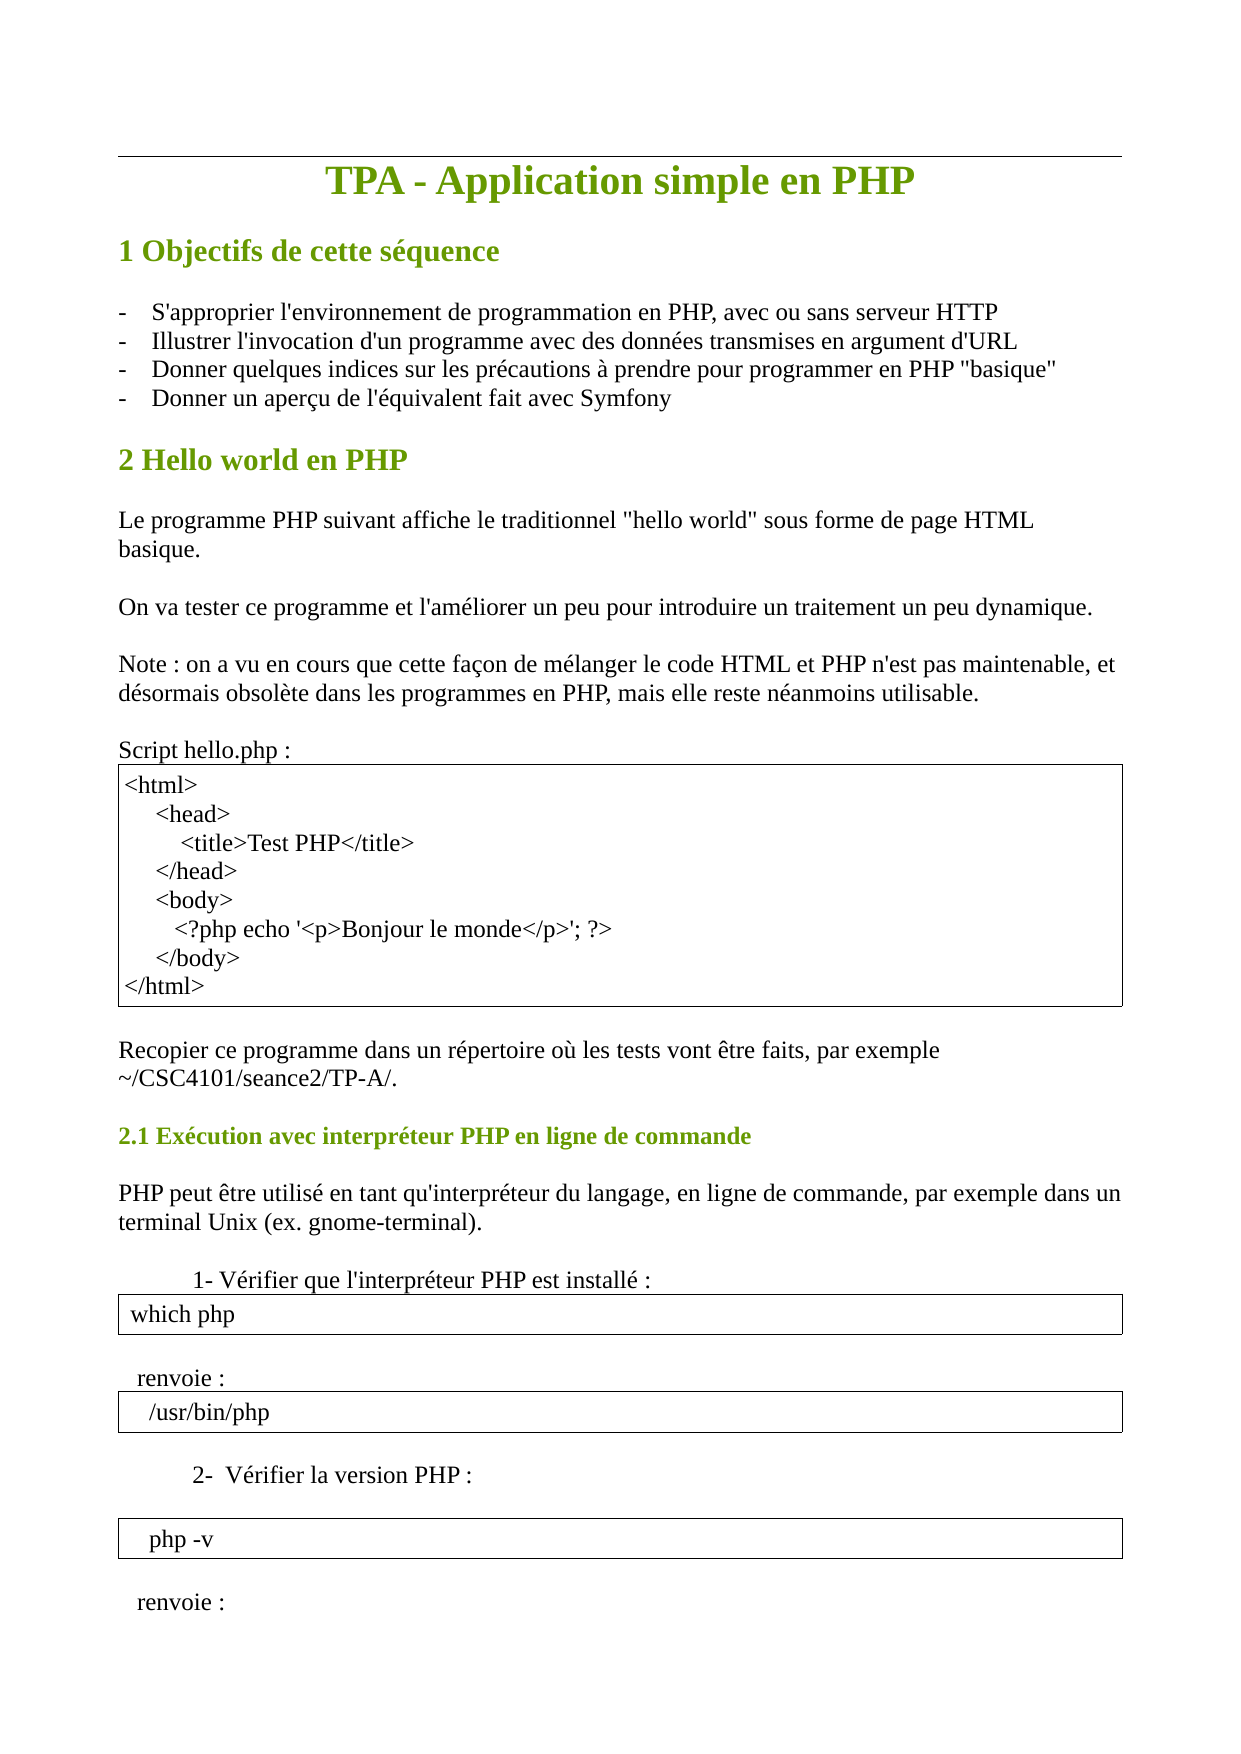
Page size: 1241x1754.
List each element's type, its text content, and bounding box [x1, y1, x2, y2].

text 1- Vérifier que l'interpréteur PHP est installé : [118, 1265, 1122, 1293]
text 2- Vérifier la version PHP : [118, 1461, 1122, 1489]
table_header /usr/bin/php [119, 1392, 1122, 1432]
text Le programme PHP suivant affiche le traditionnel "hello world" sous forme de page HTML basique. [118, 506, 1122, 563]
text renvoie : [118, 1587, 1122, 1616]
table_header php -v [119, 1519, 1122, 1558]
text renvoie : [118, 1363, 1122, 1391]
text Recopier ce programme dans un répertoire où les tests vont être faits, par exemple ~/CSC4101/seance2/TP-A/. [118, 1035, 1122, 1092]
text PHP peut être utilisé en tant qu'interpréteur du langage, en ligne de commande, par exemple dans un terminal Unix (ex. gnome-terminal). [118, 1178, 1122, 1236]
text - Donner un aperçu de l'équivalent fait avec Symfony [118, 383, 1122, 412]
text - Illustrer l'invocation d'un programme avec des données transmises en argument d'URL [118, 326, 1122, 354]
text Note : on a vu en cours que cette façon de mélanger le code HTML et PHP n'est pas maintenable, et désormais obsolète dans les programmes en PHP, mais elle reste néanmoins utilisable. [118, 649, 1122, 707]
table_header which php [119, 1295, 1122, 1334]
text TPA - Application simple en PHP [118, 157, 1122, 204]
text - Donner quelques indices sur les précautions à prendre pour programmer en PHP "basique" [118, 354, 1122, 383]
table_header <html> <head> <title>Test PHP</title> </head> <body> <?php echo '<p>Bonjour le monde</p>'; ?> </body> </html> [119, 765, 1122, 1006]
text 1 Objectifs de cette séquence [118, 232, 1122, 268]
text 2 Hello world en PHP [118, 441, 1122, 477]
text On va tester ce programme et l'améliorer un peu pour introduire un traitement un peu dynamique. [118, 592, 1122, 621]
text Script hello.php : [118, 736, 1122, 764]
text - S'approprier l'environnement de programmation en PHP, avec ou sans serveur HTTP [118, 297, 1122, 326]
text 2.1 Exécution avec interpréteur PHP en ligne de commande [118, 1121, 1122, 1150]
